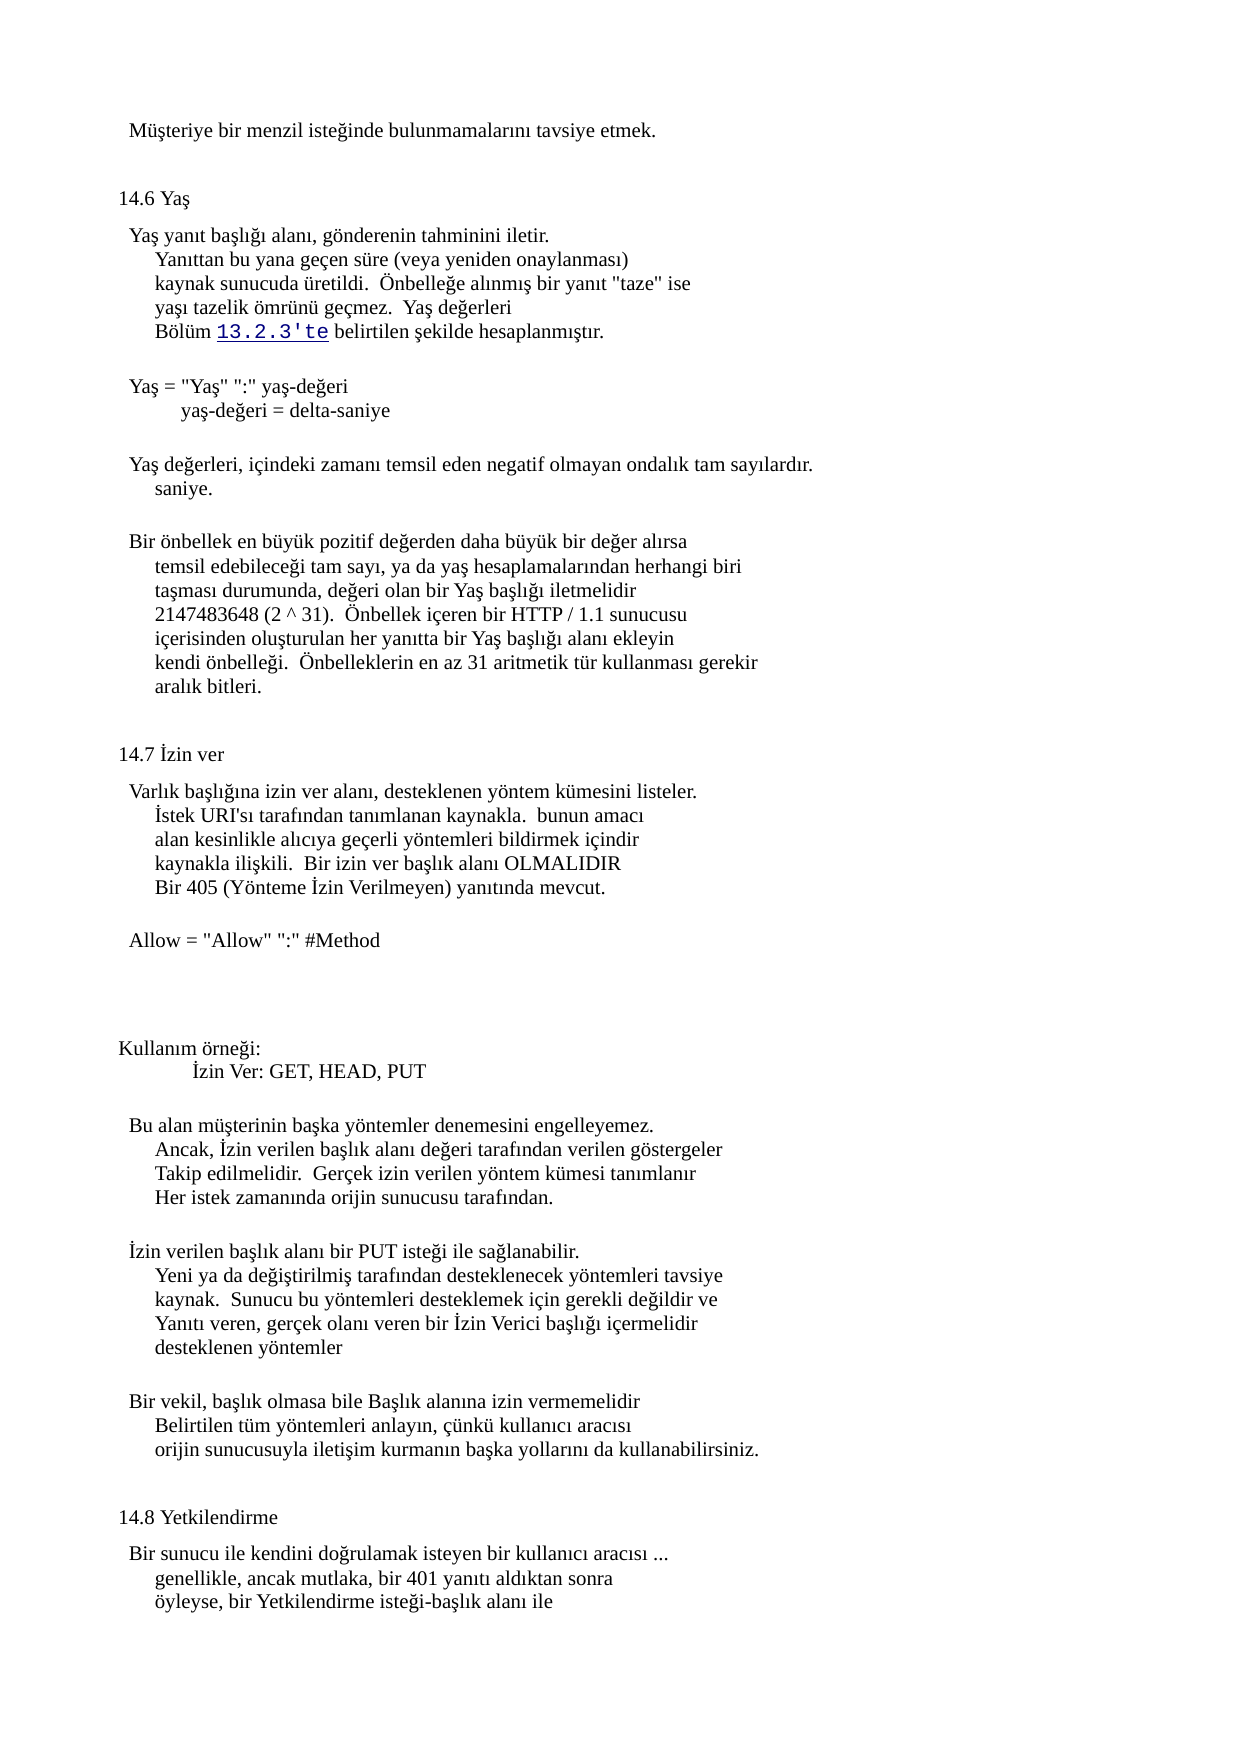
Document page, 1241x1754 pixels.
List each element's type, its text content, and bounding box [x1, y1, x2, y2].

text Bir sunucu ile kendini doğrulamak isteyen bir kullanıcı aracısı ... [118, 1541, 1122, 1565]
text Bu alan müşterinin başka yöntemler denemesini engelleyemez. [118, 1113, 1122, 1137]
text İzin verilen başlık alanı bir PUT isteği ile sağlanabilir. [118, 1239, 1122, 1263]
text kaynakla ilişkili. Bir izin ver başlık alanı OLMALIDIR [118, 851, 1122, 875]
text içerisinden oluşturulan her yanıtta bir Yaş başlığı alanı ekleyin [118, 626, 1122, 650]
text yaşı tazelik ömrünü geçmez. Yaş değerleri [118, 295, 1122, 319]
text desteklenen yöntemler [118, 1335, 1122, 1359]
text Bölüm 13.2.3'te belirtilen şekilde hesaplanmıştır. [118, 319, 1122, 345]
text Yaş değerleri, içindeki zamanı temsil eden negatif olmayan ondalık tam sayılardır. [118, 452, 1122, 476]
text Varlık başlığına izin ver alanı, desteklenen yöntem kümesini listeler. [118, 778, 1122, 803]
text Bir önbellek en büyük pozitif değerden daha büyük bir değer alırsa [118, 529, 1122, 553]
text Yaş = "Yaş" ":" yaş-değeri [118, 374, 1122, 398]
text orijin sunucusuyla iletişim kurmanın başka yollarını da kullanabilirsiniz. [118, 1437, 1122, 1461]
text genellikle, ancak mutlaka, bir 401 yanıtı aldıktan sonra [118, 1565, 1122, 1589]
subtitle 14.8 Yetkilendirme [118, 1505, 1122, 1529]
text taşması durumunda, değeri olan bir Yaş başlığı iletmelidir [118, 578, 1122, 602]
text kaynak. Sunucu bu yöntemleri desteklemek için gerekli değildir ve [118, 1287, 1122, 1311]
text Ancak, İzin verilen başlık alanı değeri tarafından verilen göstergeler [118, 1137, 1122, 1161]
text Takip edilmelidir. Gerçek izin verilen yöntem kümesi tanımlanır [118, 1161, 1122, 1185]
text Yanıtı veren, gerçek olanı veren bir İzin Verici başlığı içermelidir [118, 1311, 1122, 1335]
text saniye. [118, 476, 1122, 500]
text yaş-değeri = delta-saniye [118, 398, 1122, 422]
text alan kesinlikle alıcıya geçerli yöntemleri bildirmek içindir [118, 827, 1122, 851]
text Yeni ya da değiştirilmiş tarafından desteklenecek yöntemleri tavsiye [118, 1263, 1122, 1287]
text temsil edebileceği tam sayı, ya da yaş hesaplamalarından herhangi biri [118, 553, 1122, 578]
text Kullanım örneği: İzin Ver: GET, HEAD, PUT [118, 1035, 1122, 1083]
text kaynak sunucuda üretildi. Önbelleğe alınmış bir yanıt "taze" ise [118, 271, 1122, 295]
text İstek URI'sı tarafından tanımlanan kaynakla. bunun amacı [118, 803, 1122, 827]
text Yaş yanıt başlığı alanı, gönderenin tahminini iletir. [118, 223, 1122, 247]
text Bir vekil, başlık olmasa bile Başlık alanına izin vermemelidir [118, 1388, 1122, 1413]
text Müşteriye bir menzil isteğinde bulunmamalarını tavsiye etmek. [118, 118, 1122, 142]
text 2147483648 (2 ^ 31). Önbellek içeren bir HTTP / 1.1 sunucusu [118, 602, 1122, 626]
text Yanıttan bu yana geçen süre (veya yeniden onaylanması) [118, 247, 1122, 271]
text Allow = "Allow" ":" #Method [118, 928, 1122, 952]
text Bir 405 (Yönteme İzin Verilmeyen) yanıtında mevcut. [118, 875, 1122, 899]
text Her istek zamanında orijin sunucusu tarafından. [118, 1185, 1122, 1209]
text öyleyse, bir Yetkilendirme isteği-başlık alanı ile [118, 1589, 1122, 1613]
text Belirtilen tüm yöntemleri anlayın, çünkü kullanıcı aracısı [118, 1413, 1122, 1437]
subtitle 14.7 İzin ver [118, 742, 1122, 766]
text aralık bitleri. [118, 674, 1122, 698]
subtitle 14.6 Yaş [118, 186, 1122, 210]
text kendi önbelleği. Önbelleklerin en az 31 aritmetik tür kullanması gerekir [118, 650, 1122, 674]
